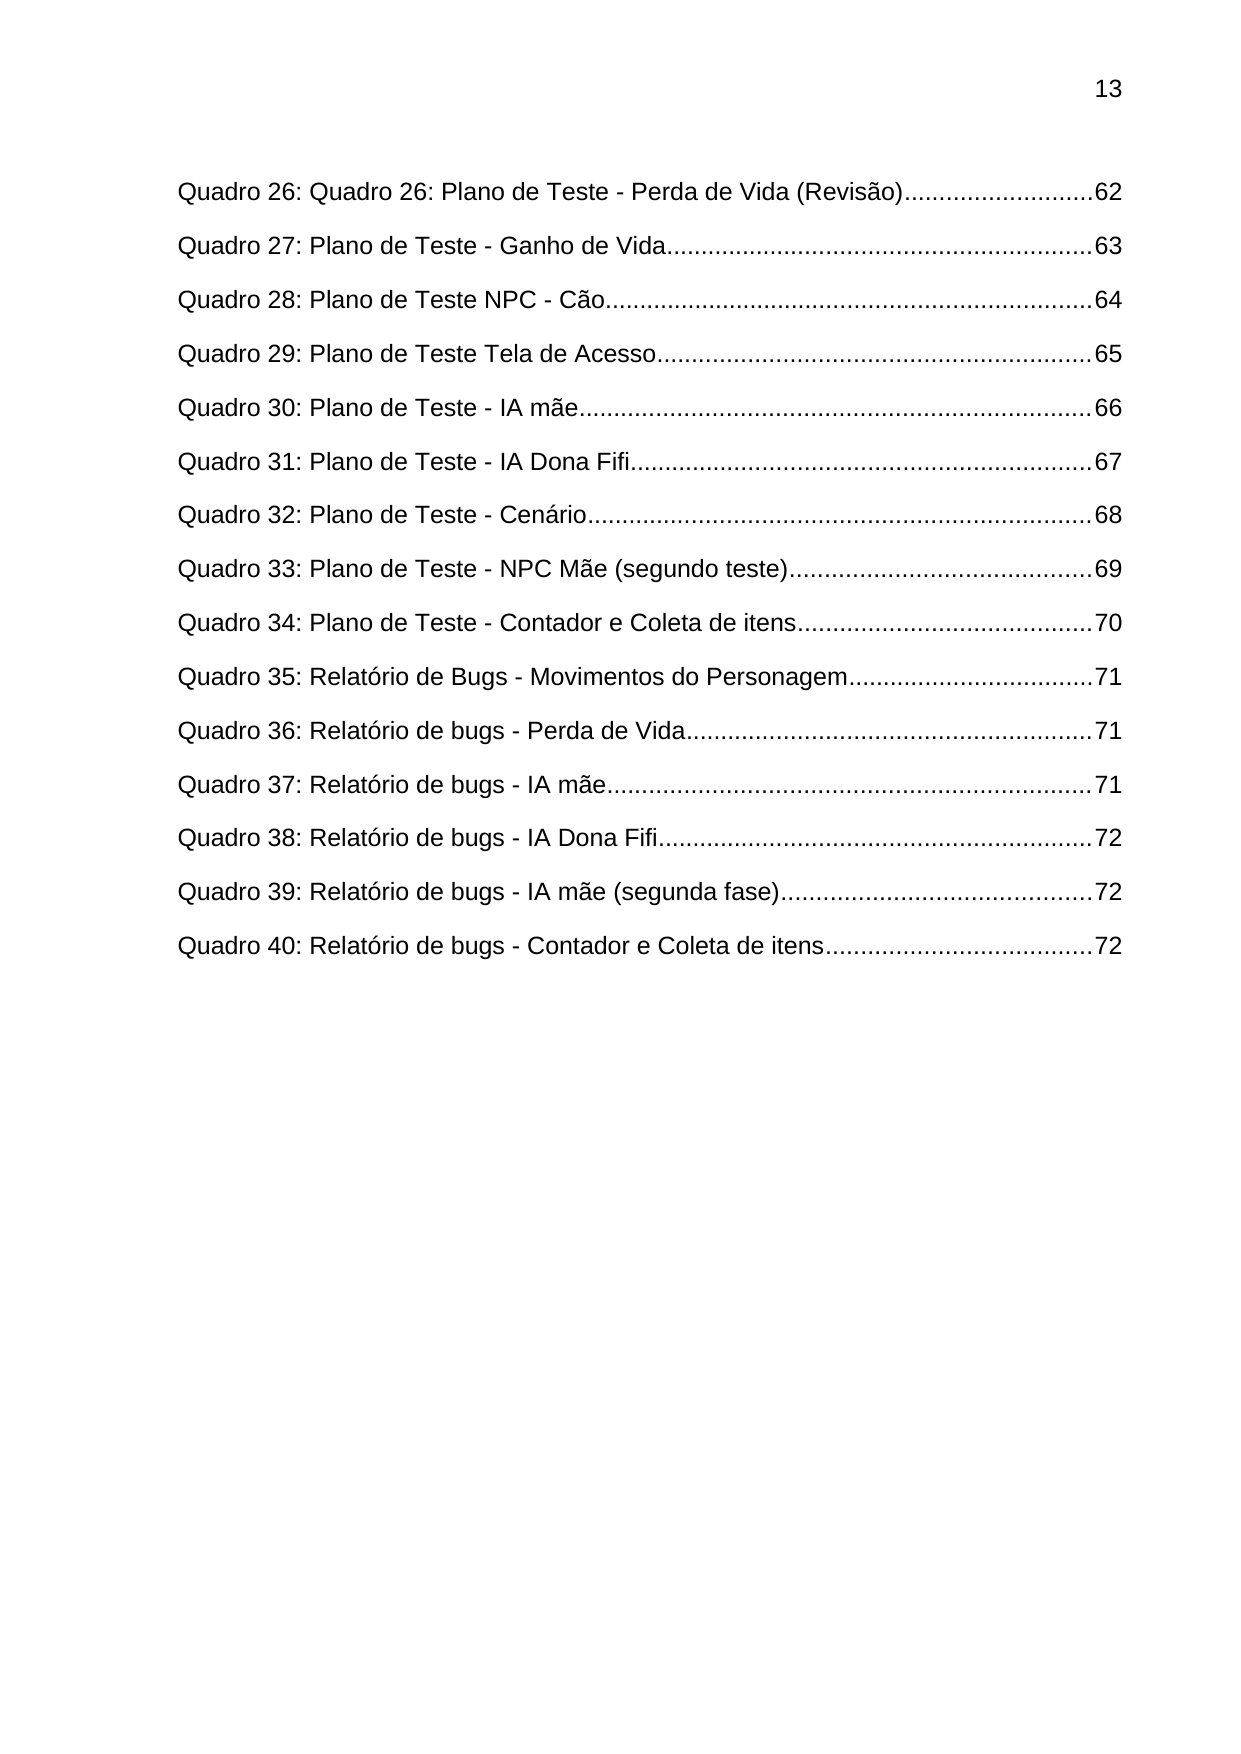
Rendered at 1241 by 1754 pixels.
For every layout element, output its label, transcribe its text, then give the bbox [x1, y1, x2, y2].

text Quadro 28: Plano de Teste NPC - Cão 64 [177, 285, 1122, 314]
text Quadro 34: Plano de Teste - Contador e Coleta de itens 70 [177, 608, 1122, 637]
text Quadro 27: Plano de Teste - Ganho de Vida 63 [177, 231, 1122, 260]
text Quadro 31: Plano de Teste - IA Dona Fifi 67 [177, 446, 1122, 475]
text Quadro 40: Relatório de bugs - Contador e Coleta de itens 72 [177, 931, 1122, 960]
text Quadro 30: Plano de Teste - IA mãe 66 [177, 393, 1122, 421]
text Quadro 36: Relatório de bugs - Perda de Vida 71 [177, 716, 1122, 744]
text Quadro 39: Relatório de bugs - IA mãe (segunda fase) 72 [177, 877, 1122, 906]
text Quadro 38: Relatório de bugs - IA Dona Fifi 72 [177, 823, 1122, 852]
text Quadro 32: Plano de Teste - Cenário 68 [177, 500, 1122, 529]
text Quadro 33: Plano de Teste - NPC Mãe (segundo teste) 69 [177, 554, 1122, 583]
text Quadro 37: Relatório de bugs - IA mãe 71 [177, 769, 1122, 798]
text Quadro 35: Relatório de Bugs - Movimentos do Personagem 71 [177, 662, 1122, 691]
text Quadro 26: Quadro 26: Plano de Teste - Perda de Vida (Revisão) 62 [177, 177, 1122, 206]
text Quadro 29: Plano de Teste Tela de Acesso 65 [177, 339, 1122, 367]
